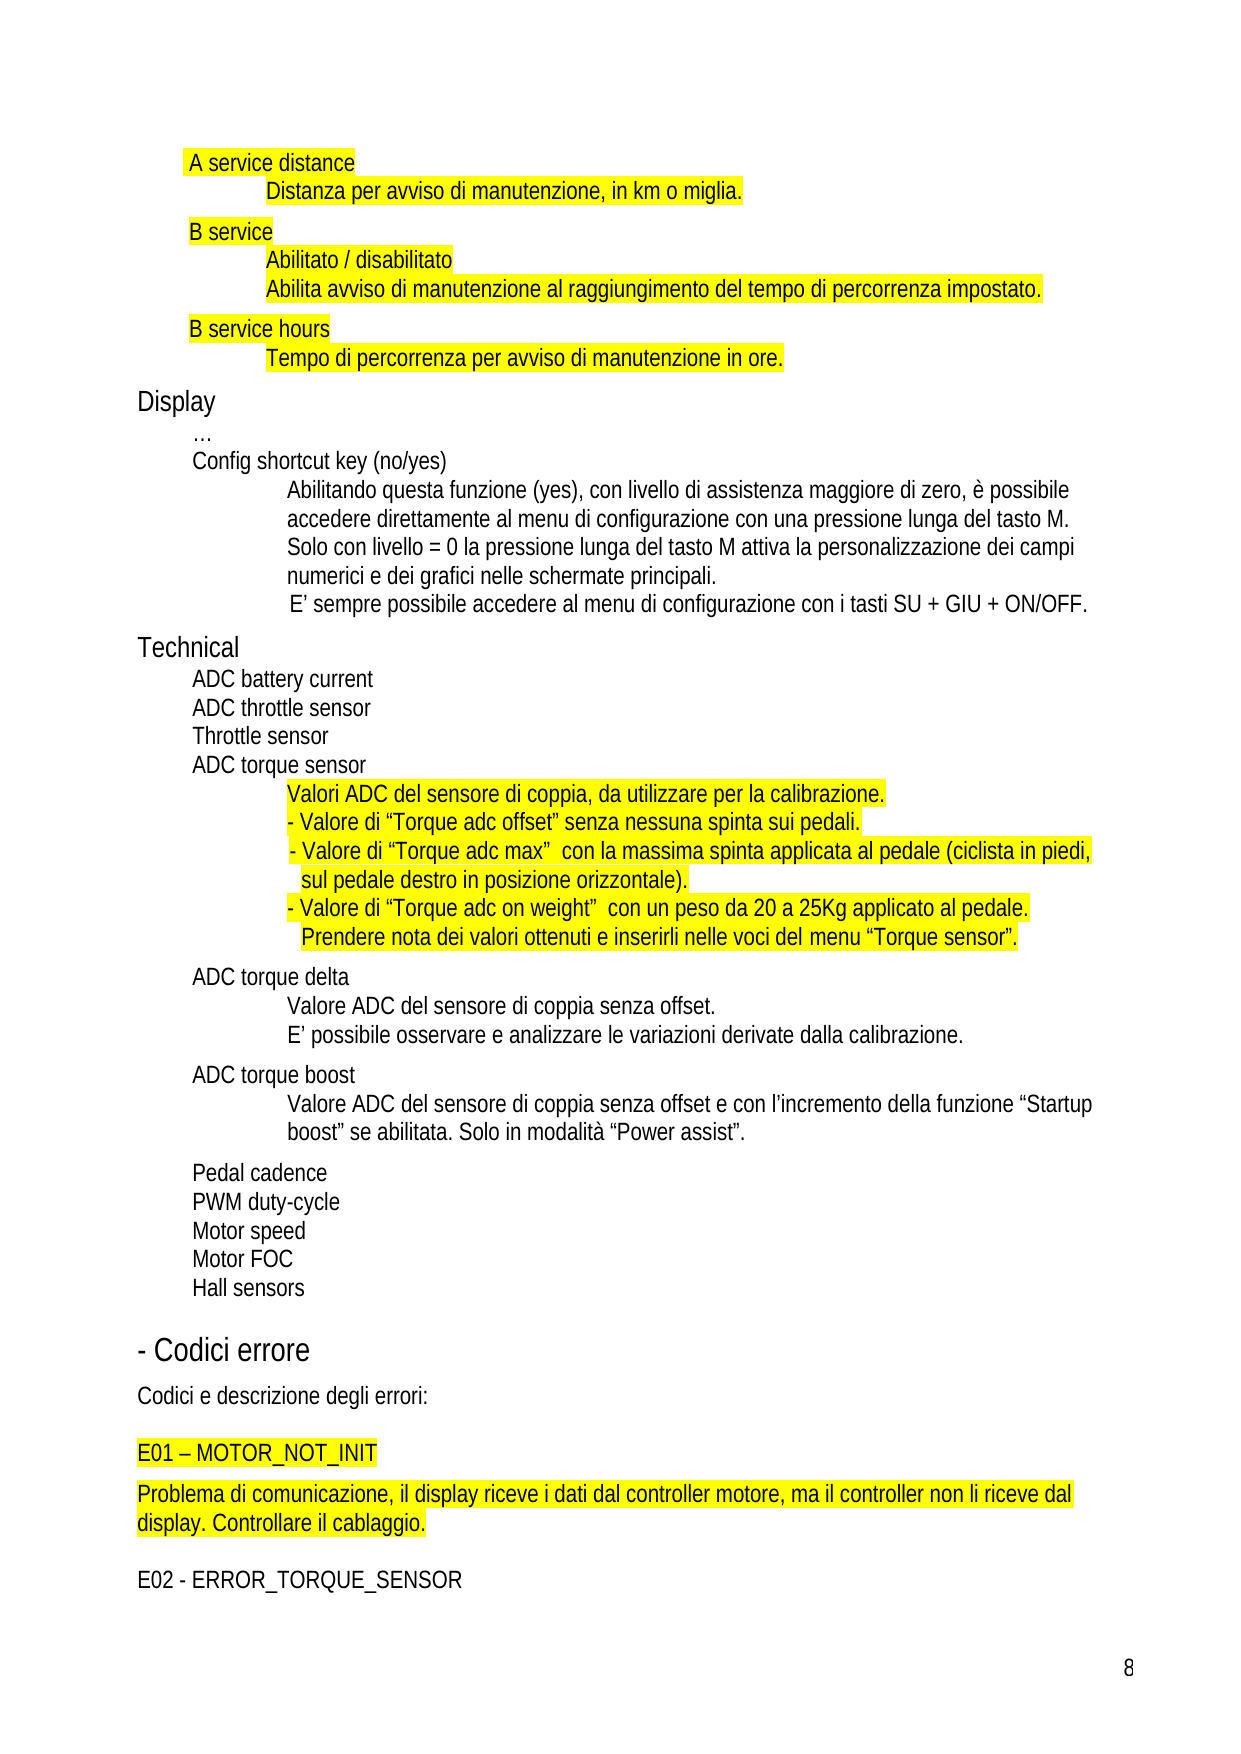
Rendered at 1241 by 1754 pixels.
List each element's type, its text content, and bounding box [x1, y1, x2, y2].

text Problema di comunicazione, il display riceve i dati dal controller motore, ma il controller non li riceve dal display. Controllare il cablaggio. [137, 1479, 1122, 1537]
text E01 – MOTOR_NOT_INIT [137, 1438, 1122, 1467]
subtitle Valori ADC del sensore di coppia, da utilizzare per la calibrazione. [287, 779, 1122, 807]
text Abilita avviso di manutenzione al raggiungimento del tempo di percorrenza impostato. [266, 274, 1122, 303]
text Abilitando questa funzione (yes), con livello di assistenza maggiore di zero, è possibile accedere direttamente al menu di configurazione con una pressione lunga del tasto M. [287, 475, 1122, 532]
text - Valore di “Torque adc offset” senza nessuna spinta sui pedali. [287, 807, 1122, 836]
text - Valore di “Torque adc on weight” con un peso da 20 a 25Kg applicato al pedale. [287, 893, 1122, 922]
text Technical [137, 631, 1122, 664]
text Throttle sensor [137, 721, 1122, 750]
text Pedal cadence [137, 1158, 1122, 1187]
text E02 - ERROR_TORQUE_SENSOR [137, 1565, 1122, 1594]
text A service distance [183, 148, 1122, 176]
text - Valore di “Torque adc max” con la massima spinta applicata al pedale (ciclista in piedi, [289, 836, 1122, 864]
text ADC torque sensor [137, 750, 1122, 779]
text ADC throttle sensor [137, 693, 1122, 721]
text ADC battery current [137, 664, 1122, 693]
text Motor FOC [137, 1244, 1122, 1273]
text Codici e descrizione degli errori: [137, 1381, 1122, 1410]
text Display [137, 384, 1122, 418]
text Tempo di percorrenza per avviso di manutenzione in ore. [266, 343, 1122, 372]
text E’ possibile osservare e analizzare le variazioni derivate dalla calibrazione. [287, 1019, 1122, 1048]
text Solo con livello = 0 la pressione lunga del tasto M attiva la personalizzazione dei campi numerici e dei grafici nelle schermate principali. [287, 532, 1122, 589]
text Motor speed [137, 1216, 1122, 1244]
text E’ sempre possibile accedere al menu di configurazione con i tasti SU + GIU + ON/OFF. [289, 589, 1122, 618]
text Config shortcut key (no/yes) [137, 446, 1122, 475]
text Hall sensors [137, 1273, 1122, 1302]
text B service [189, 217, 1122, 245]
text ADC torque boost [137, 1060, 1122, 1089]
text sul pedale destro in posizione orizzontale). [301, 864, 1122, 893]
text ADC torque delta [137, 962, 1122, 991]
text Prendere nota dei valori ottenuti e inserirli nelle voci del menu “Torque sensor”. [301, 922, 1122, 951]
text - Codici errore [137, 1330, 1122, 1368]
subtitle Valore ADC del sensore di coppia senza offset. [287, 991, 1122, 1019]
text Distanza per avviso di manutenzione, in km o miglia. [266, 176, 1122, 205]
subtitle Valore ADC del sensore di coppia senza offset e con l’incremento della funzione “Startup boost” se abilitata. Solo in modalità “Power assist”. [287, 1089, 1122, 1146]
text Abilitato / disabilitato [266, 245, 1122, 274]
text PWM duty-cycle [137, 1187, 1122, 1216]
text B service hours [189, 314, 1122, 343]
text … [137, 418, 1122, 446]
